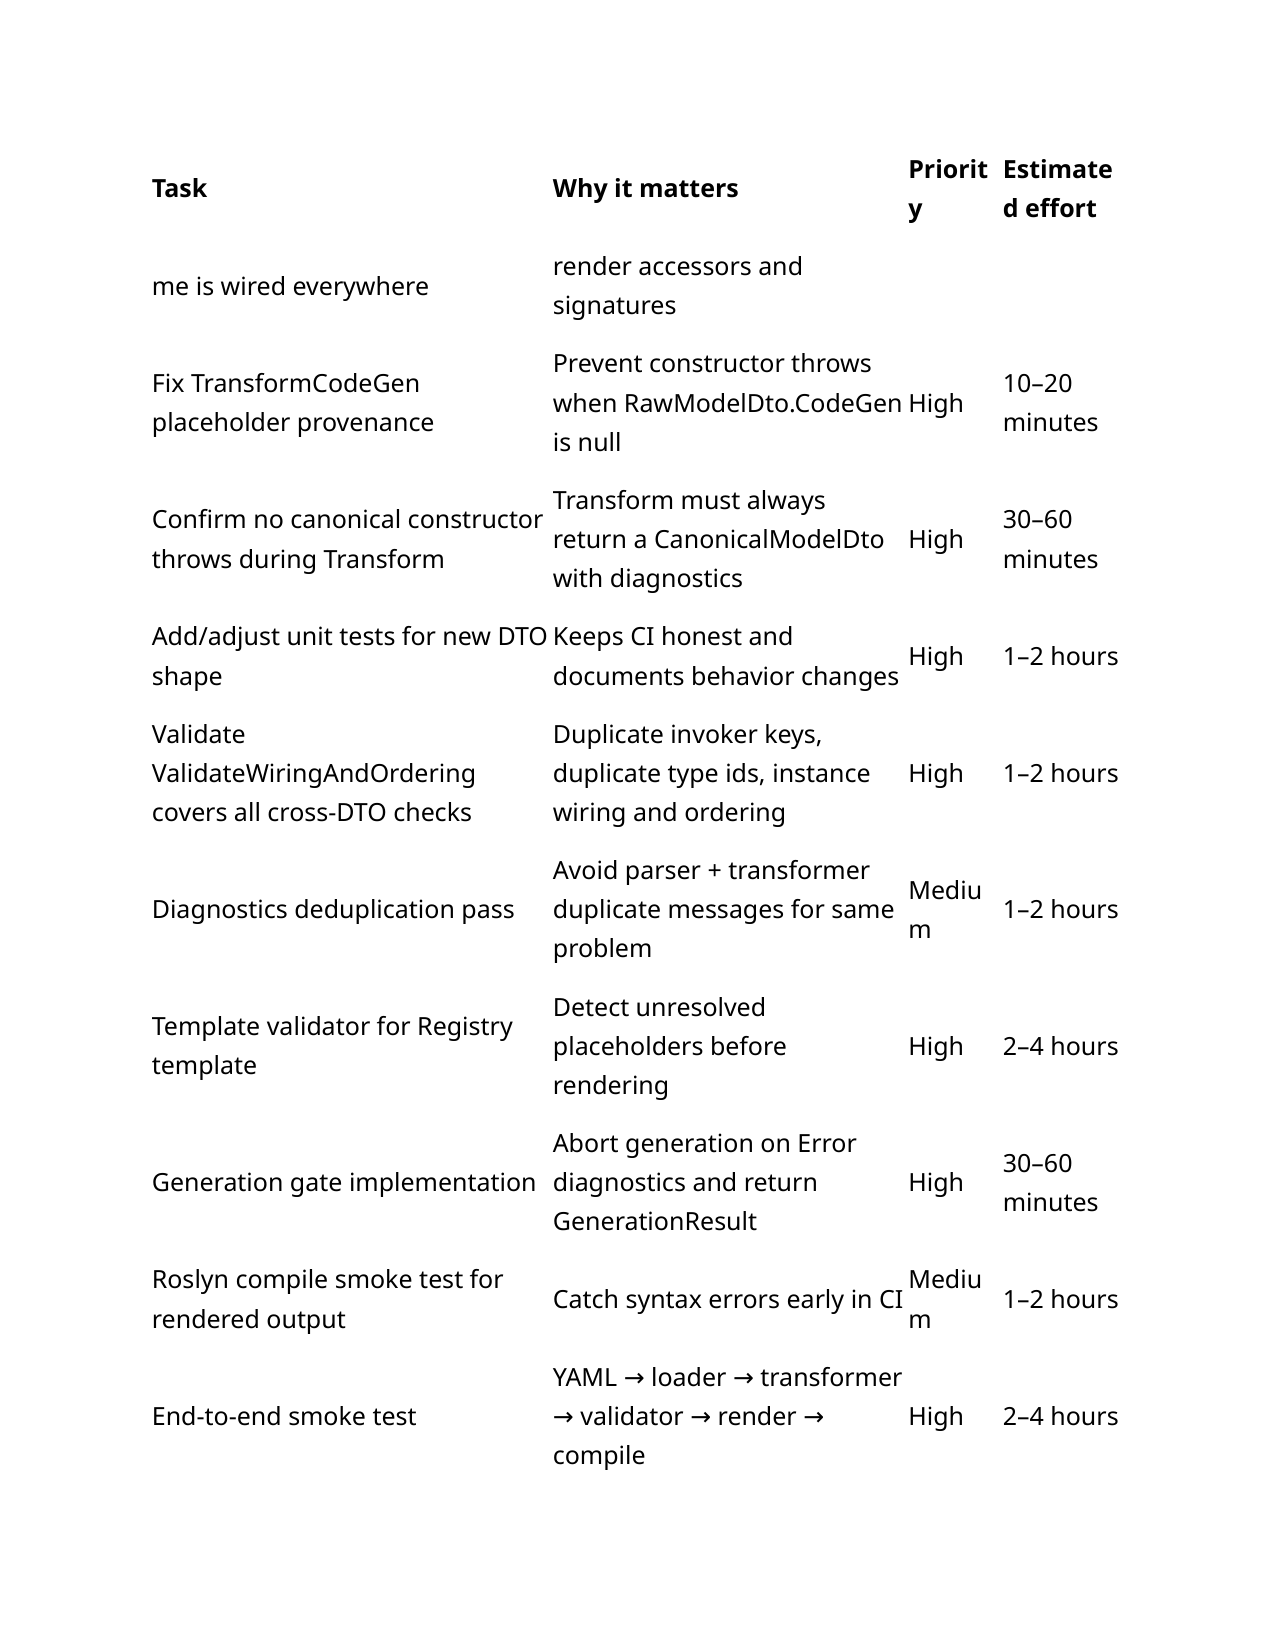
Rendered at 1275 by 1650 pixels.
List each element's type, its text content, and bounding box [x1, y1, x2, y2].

table_cell High [907, 1358, 1001, 1494]
table_cell High [907, 618, 1001, 715]
table_cell Medium [907, 851, 1001, 988]
table_cell [907, 247, 1001, 344]
table_cell End‑to‑end smoke test [150, 1358, 551, 1494]
table_cell High [907, 345, 1001, 481]
table_cell Duplicate invoker keys, duplicate type ids, instance wiring and ordering [551, 715, 907, 851]
table_cell 2–4 hours [1001, 1358, 1125, 1494]
table_cell YAML → loader → transformer → validator → render → compile [551, 1358, 907, 1494]
table_cell 1–2 hours [1001, 851, 1125, 988]
table_cell Keeps CI honest and documents behavior changes [551, 618, 907, 715]
table_cell 1–2 hours [1001, 715, 1125, 851]
table_cell Transform must always return a CanonicalModelDto with diagnostics [551, 481, 907, 617]
table_cell Fix TransformCodeGen placeholder provenance [150, 345, 551, 481]
table_header Priority [907, 150, 1001, 247]
table_cell Avoid parser + transformer duplicate messages for same problem [551, 851, 907, 988]
table_cell Template validator for Registry template [150, 988, 551, 1124]
table_cell Medium [907, 1261, 1001, 1358]
table_cell Catch syntax errors early in CI [551, 1261, 907, 1358]
table_cell 2–4 hours [1001, 988, 1125, 1124]
table_cell render accessors and signatures [551, 247, 907, 344]
table_cell High [907, 988, 1001, 1124]
table_header Estimated effort [1001, 150, 1125, 247]
table_cell 30–60 minutes [1001, 481, 1125, 617]
table_cell Detect unresolved placeholders before rendering [551, 988, 907, 1124]
table_cell Diagnostics deduplication pass [150, 851, 551, 988]
table_cell Add/adjust unit tests for new DTO shape [150, 618, 551, 715]
table_cell Prevent constructor throws when RawModelDto.CodeGen is null [551, 345, 907, 481]
table_cell 30–60 minutes [1001, 1124, 1125, 1261]
table_cell 1–2 hours [1001, 618, 1125, 715]
table_cell Validate ValidateWiringAndOrdering covers all cross‑DTO checks [150, 715, 551, 851]
table_cell High [907, 715, 1001, 851]
table_cell Abort generation on Error diagnostics and return GenerationResult [551, 1124, 907, 1261]
table_header Why it matters [551, 150, 907, 247]
table_cell High [907, 1124, 1001, 1261]
table_cell [1001, 247, 1125, 344]
table_header Task [150, 150, 551, 247]
table_cell me is wired everywhere [150, 247, 551, 344]
table_cell Roslyn compile smoke test for rendered output [150, 1261, 551, 1358]
table_cell Confirm no canonical constructor throws during Transform [150, 481, 551, 617]
table_cell 1–2 hours [1001, 1261, 1125, 1358]
table_cell Generation gate implementation [150, 1124, 551, 1261]
table_cell High [907, 481, 1001, 617]
table_cell 10–20 minutes [1001, 345, 1125, 481]
